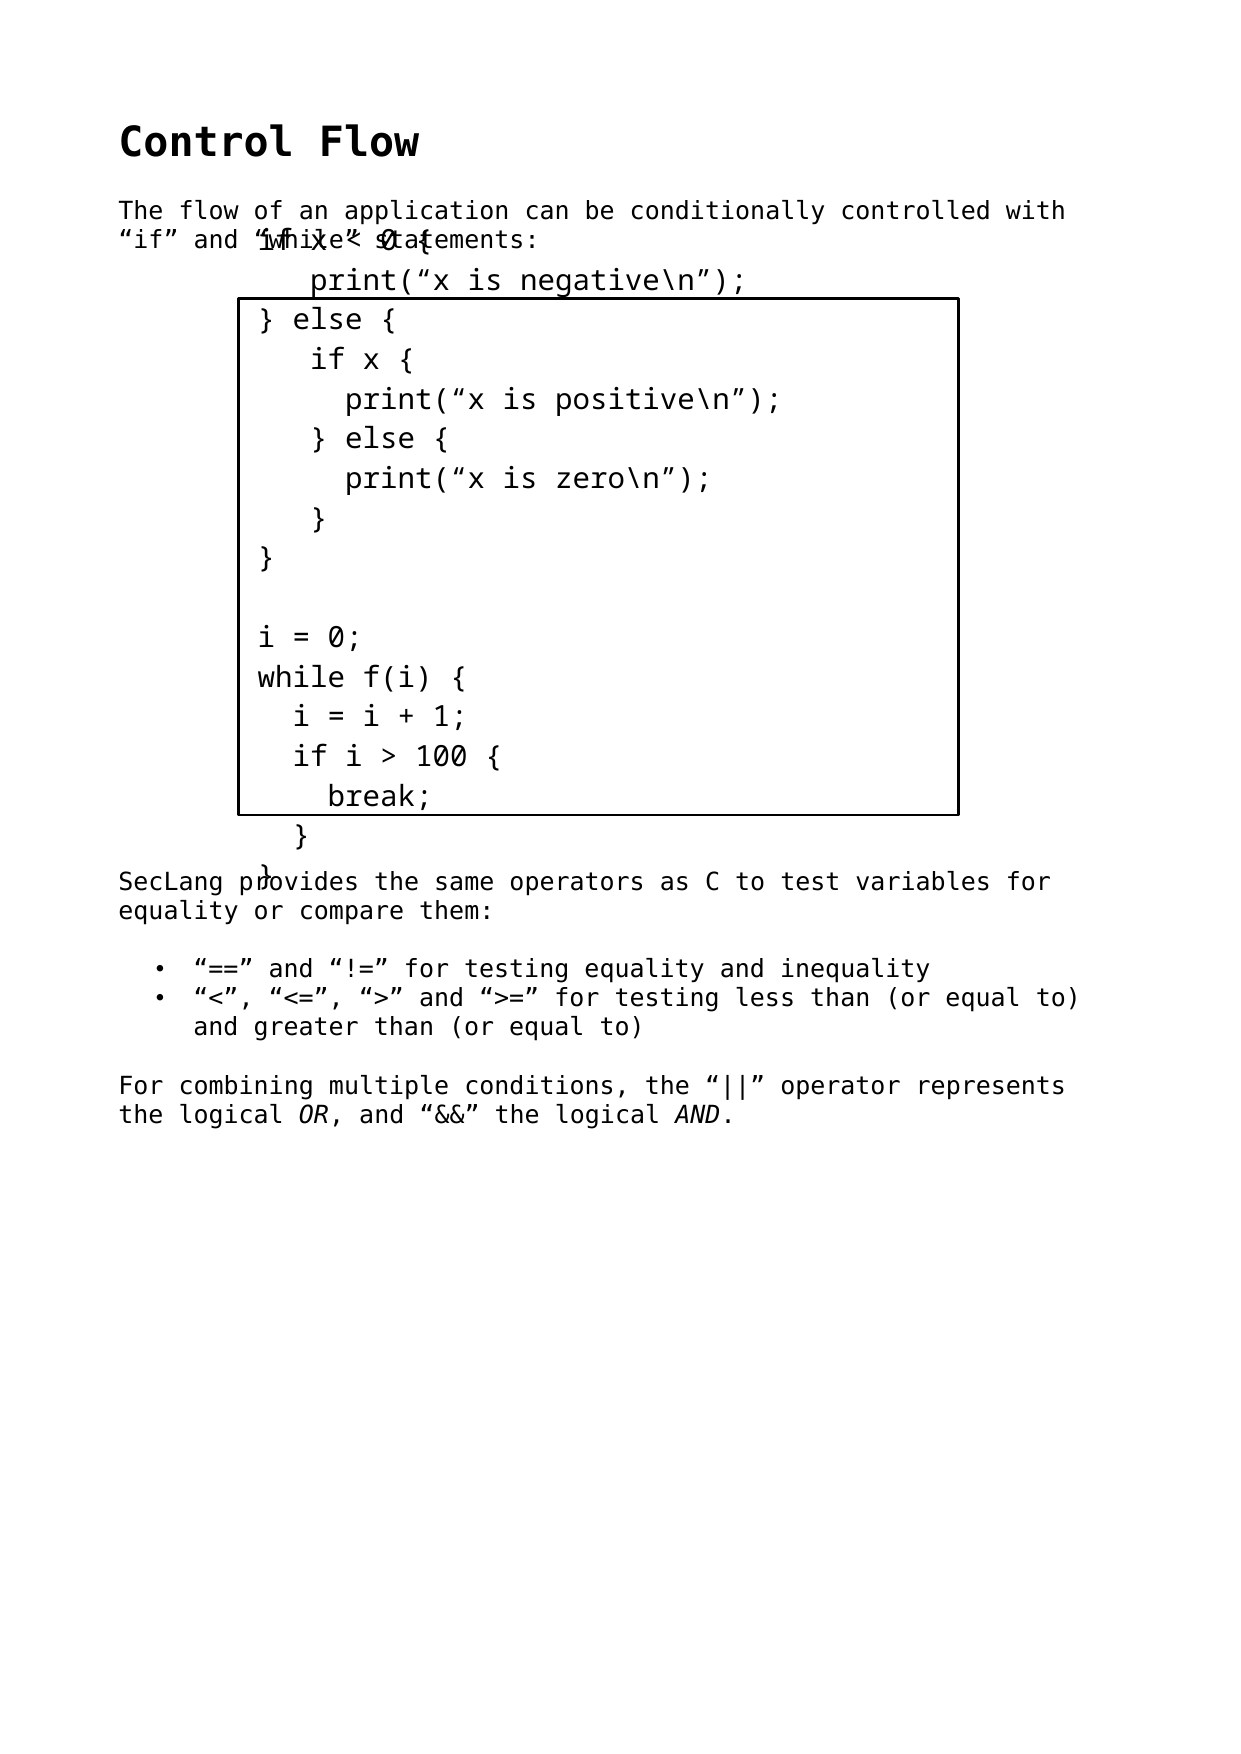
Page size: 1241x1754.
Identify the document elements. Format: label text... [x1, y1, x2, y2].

text For combining multiple conditions, the “||” operator represents the logical OR, and “&&” the logical AND. [118, 1071, 1122, 1129]
list “==” and “!=” for testing equality and inequality [156, 954, 1122, 983]
list “<”, “<=”, “>” and “>=” for testing less than (or equal to) and greater than (or equal to) [156, 983, 1122, 1042]
text The flow of an application can be conditionally controlled with “if” and “while” statements: [118, 196, 1122, 254]
text SecLang provides the same operators as C to test variables for equality or compare them: [118, 867, 1122, 925]
text Control Flow [118, 118, 1122, 167]
